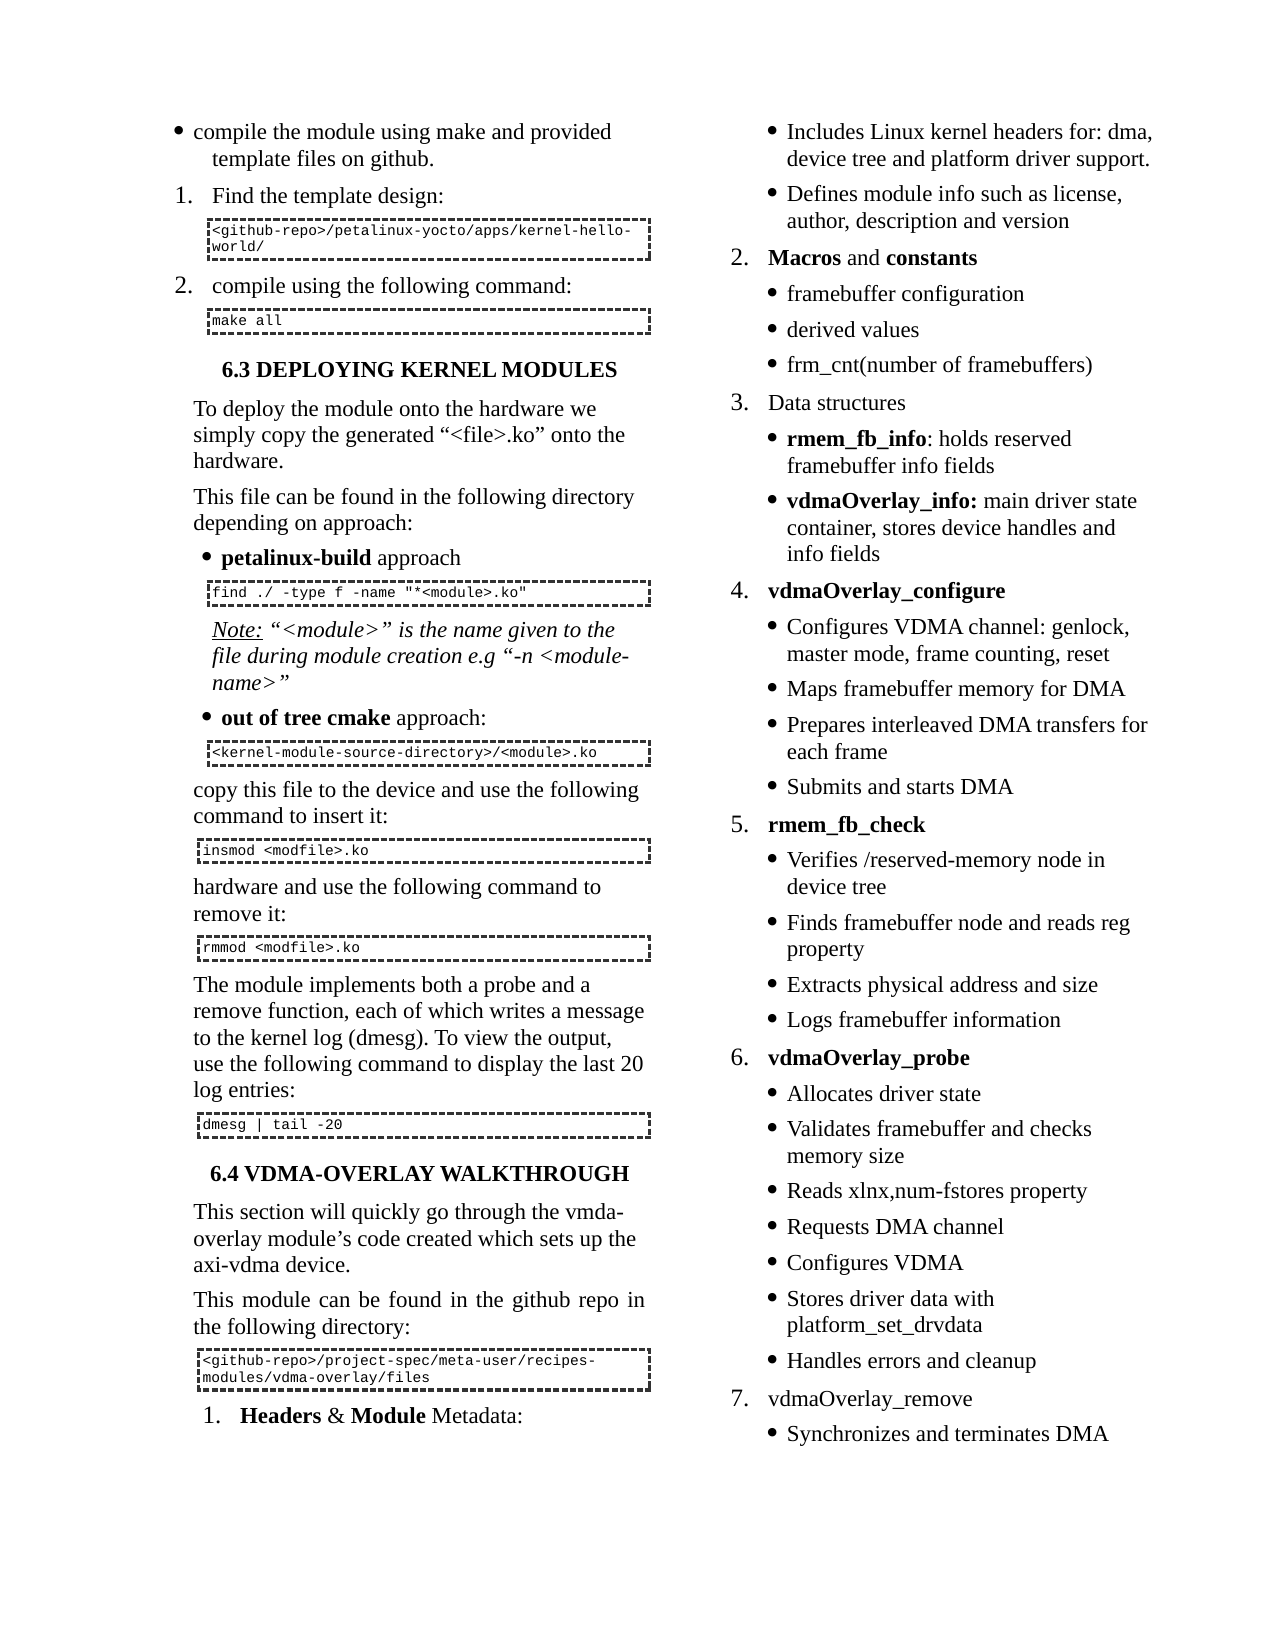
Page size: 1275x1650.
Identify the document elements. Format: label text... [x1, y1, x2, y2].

list Extracts physical address and size [768, 971, 1157, 997]
list derived values [768, 316, 1157, 342]
list Maps framebuffer memory for DMA [768, 675, 1157, 702]
list Verifies /reserved-memory node in device tree [768, 846, 1157, 899]
list Stores driver data with platform_set_drvdata [768, 1285, 1157, 1338]
list Allocates driver state [768, 1080, 1157, 1107]
list compile the module using make and provided template files on github. [174, 118, 646, 171]
list Headers & Module Metadata: [202, 1401, 646, 1429]
list vdmaOverlay_remove [730, 1383, 1157, 1411]
text <kernel-module-source-directory>/<module>.ko [207, 740, 646, 767]
text dmesg | tail -20 [197, 1112, 646, 1139]
list hardware and use the following command to remove it: [156, 873, 646, 926]
list compile using the following command: [174, 270, 646, 299]
text <github-repo>/petalinux-yocto/apps/kernel-hello-world/ [207, 218, 646, 261]
list copy this file to the device and use the following command to insert it: [156, 776, 646, 828]
list Macros and constants [730, 242, 1157, 271]
text insmod <modfile>.ko [197, 837, 646, 864]
subtitle 6.3 DEPLOYING KERNEL MODULES [156, 356, 646, 382]
list Includes Linux kernel headers for: dma, device tree and platform driver support. [768, 118, 1157, 171]
list Finds framebuffer node and reads reg property [768, 908, 1157, 962]
list This section will quickly go through the vmda-overlay module’s code created which sets up the axi-vdma device. [156, 1198, 646, 1277]
text make all [207, 308, 646, 335]
list Handles errors and cleanup [768, 1347, 1157, 1374]
list Note: “<module>” is the name given to the file during module creation e.g “-n <module-name>” [174, 616, 646, 695]
list This file can be found in the following directory depending on approach: [156, 483, 646, 536]
list Synchronizes and terminates DMA [768, 1420, 1157, 1447]
list out of tree cmake approach: [202, 704, 646, 731]
text find ./ -type f -name "*<module>.ko" [207, 580, 646, 607]
list Submits and starts DMA [768, 773, 1157, 800]
list rmem_fb_check [730, 809, 1157, 837]
text <github-repo>/project-spec/meta-user/recipes-modules/vdma-overlay/files [197, 1348, 646, 1392]
list Find the template design: [174, 180, 646, 209]
list Logs framebuffer information [768, 1006, 1157, 1033]
list framebuffer configuration [768, 280, 1157, 307]
subtitle 6.4 VDMA-OVERLAY WALKTHROUGH [156, 1159, 646, 1186]
list This module can be found in the github repo in the following directory: [156, 1286, 646, 1339]
list petalinux-build approach [202, 544, 646, 571]
list Configures VDMA [768, 1249, 1157, 1276]
list vdmaOverlay_probe [730, 1042, 1157, 1071]
list The module implements both a probe and a remove function, each of which writes a message to the kernel log (dmesg). To view the output, use the following command to display the last 20 log entries: [156, 971, 646, 1103]
list Defines module info such as license, author, description and version [768, 180, 1157, 233]
text rmmod <modfile>.ko [197, 935, 646, 962]
list Prepares interleaved DMA transfers for each frame [768, 711, 1157, 764]
list Validates framebuffer and checks memory size [768, 1116, 1157, 1169]
list vdmaOverlay_configure [730, 575, 1157, 604]
list Requests DMA channel [768, 1213, 1157, 1240]
list Data structures [730, 387, 1157, 416]
list To deploy the module onto the hardware we simply copy the generated “<file>.ko” onto the hardware. [156, 395, 646, 474]
list frm_cnt(number of framebuffers) [768, 351, 1157, 378]
list Configures VDMA channel: genlock, master mode, frame counting, reset [768, 613, 1157, 666]
list vdmaOverlay_info: main driver state container, stores device handles and info fields [768, 487, 1157, 566]
list rmem_fb_info: holds reserved framebuffer info fields [768, 425, 1157, 478]
list Reads xlnx,num-fstores property [768, 1178, 1157, 1204]
